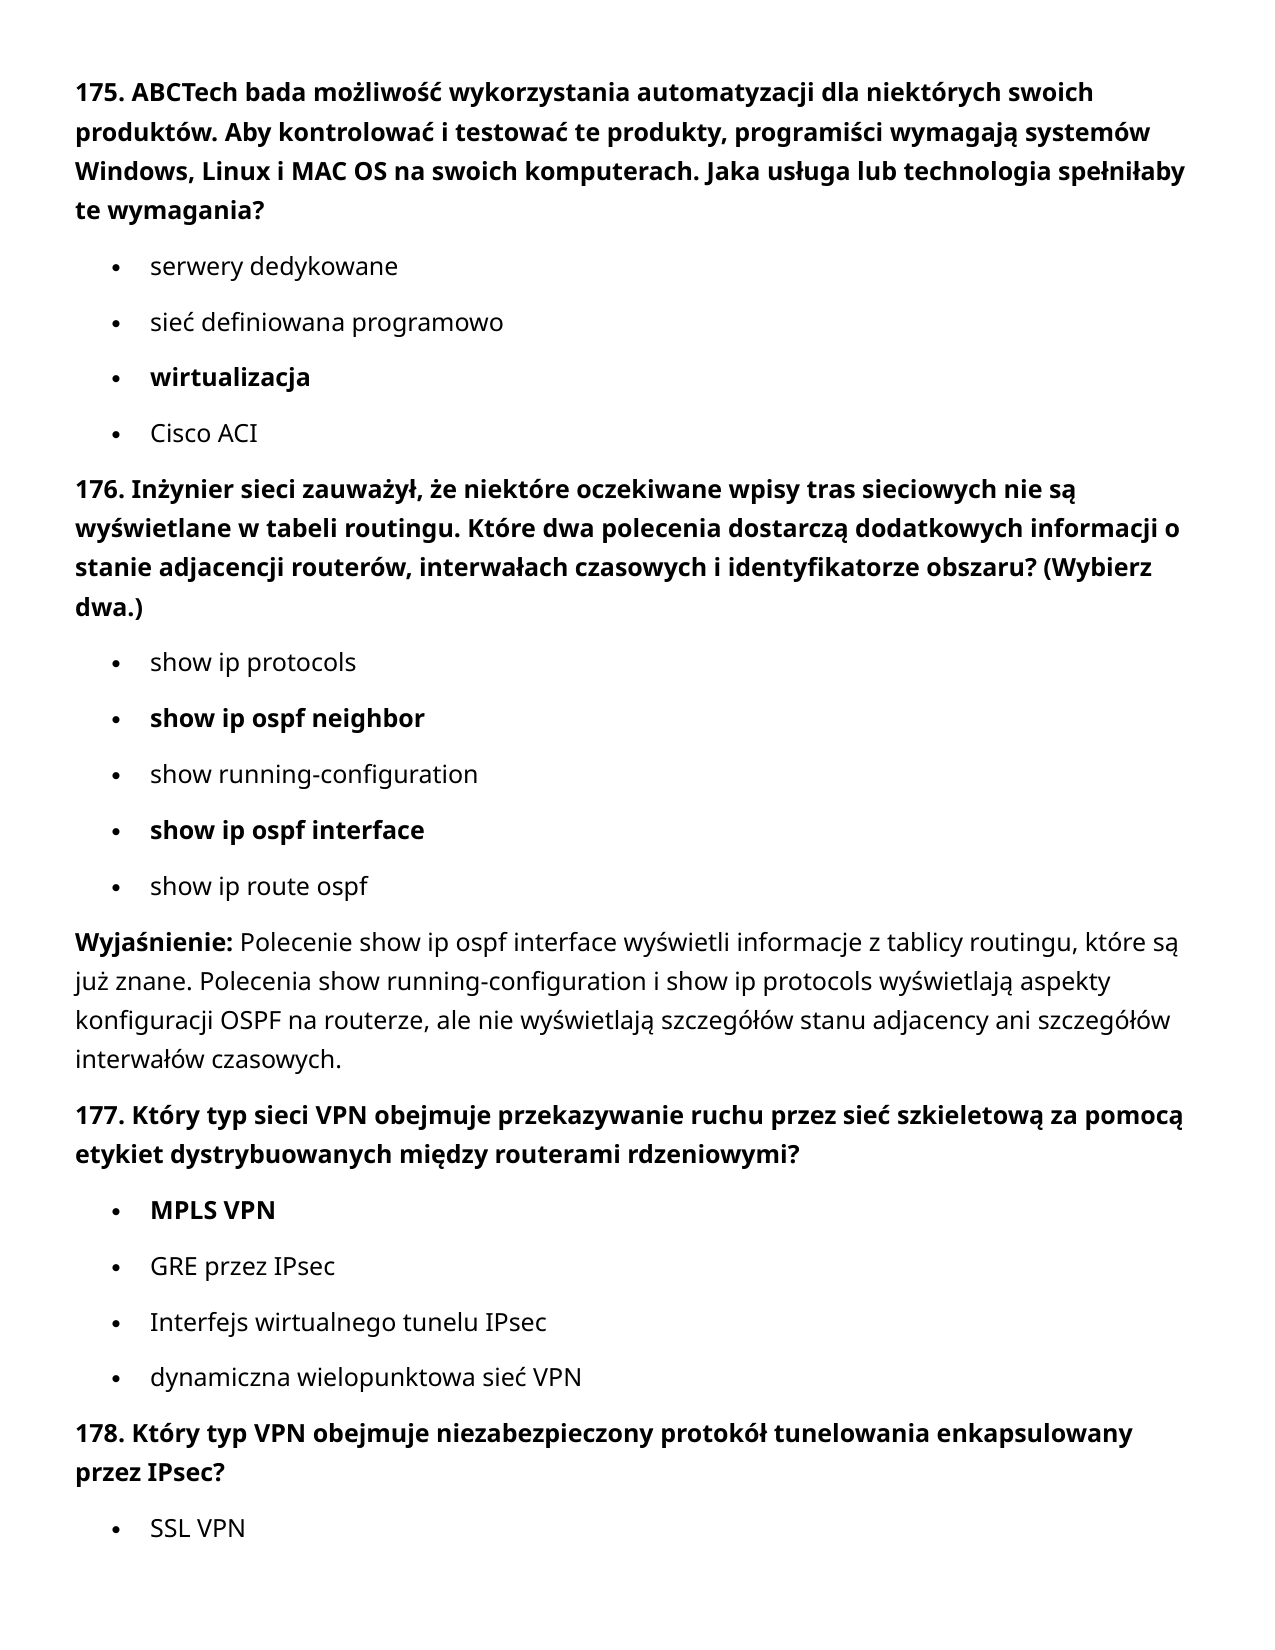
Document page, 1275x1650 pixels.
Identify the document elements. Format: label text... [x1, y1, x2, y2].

list dynamiczna wielopunktowa sieć VPN [112, 1360, 1200, 1394]
list SSL VPN [112, 1511, 1200, 1545]
list wirtualizacja [112, 360, 1200, 394]
list serwery dedykowane [112, 248, 1200, 282]
text 177. Który typ sieci VPN obejmuje przekazywanie ruchu przez sieć szkieletową za pomocą etykiet dystrybuowanych między routerami rdzeniowymi? [75, 1097, 1200, 1171]
list show ip ospf interface [112, 812, 1200, 847]
text Wyjaśnienie: Polecenie show ip ospf interface wyświetli informacje z tablicy routingu, które są już znane. Polecenia show running-configuration i show ip protocols wyświetlają aspekty konfiguracji OSPF na routerze, ale nie wyświetlają szczegółów stanu adjacency ani szczegółów interwałów czasowych. [75, 924, 1200, 1076]
list MPLS VPN [112, 1192, 1200, 1227]
list Cisco ACI [112, 416, 1200, 450]
text 178. Który typ VPN obejmuje niezabezpieczony protokół tunelowania enkapsulowany przez IPsec? [75, 1416, 1200, 1489]
list Interfejs wirtualnego tunelu IPsec [112, 1304, 1200, 1338]
list GRE przez IPsec [112, 1248, 1200, 1282]
list show running-configuration [112, 757, 1200, 791]
text 175. ABCTech bada możliwość wykorzystania automatyzacji dla niektórych swoich produktów. Aby kontrolować i testować te produkty, programiści wymagają systemów Windows, Linux i MAC OS na swoich komputerach. Jaka usługa lub technologia spełniłaby te wymagania? [75, 75, 1200, 227]
list show ip route ospf [112, 868, 1200, 902]
list show ip protocols [112, 645, 1200, 679]
text 176. Inżynier sieci zauważył, że niektóre oczekiwane wpisy tras sieciowych nie są wyświetlane w tabeli routingu. Które dwa polecenia dostarczą dodatkowych informacji o stanie adjacencji routerów, interwałach czasowych i identyfikatorze obszaru? (Wybierz dwa.) [75, 472, 1200, 623]
list sieć definiowana programowo [112, 304, 1200, 338]
list show ip ospf neighbor [112, 701, 1200, 735]
